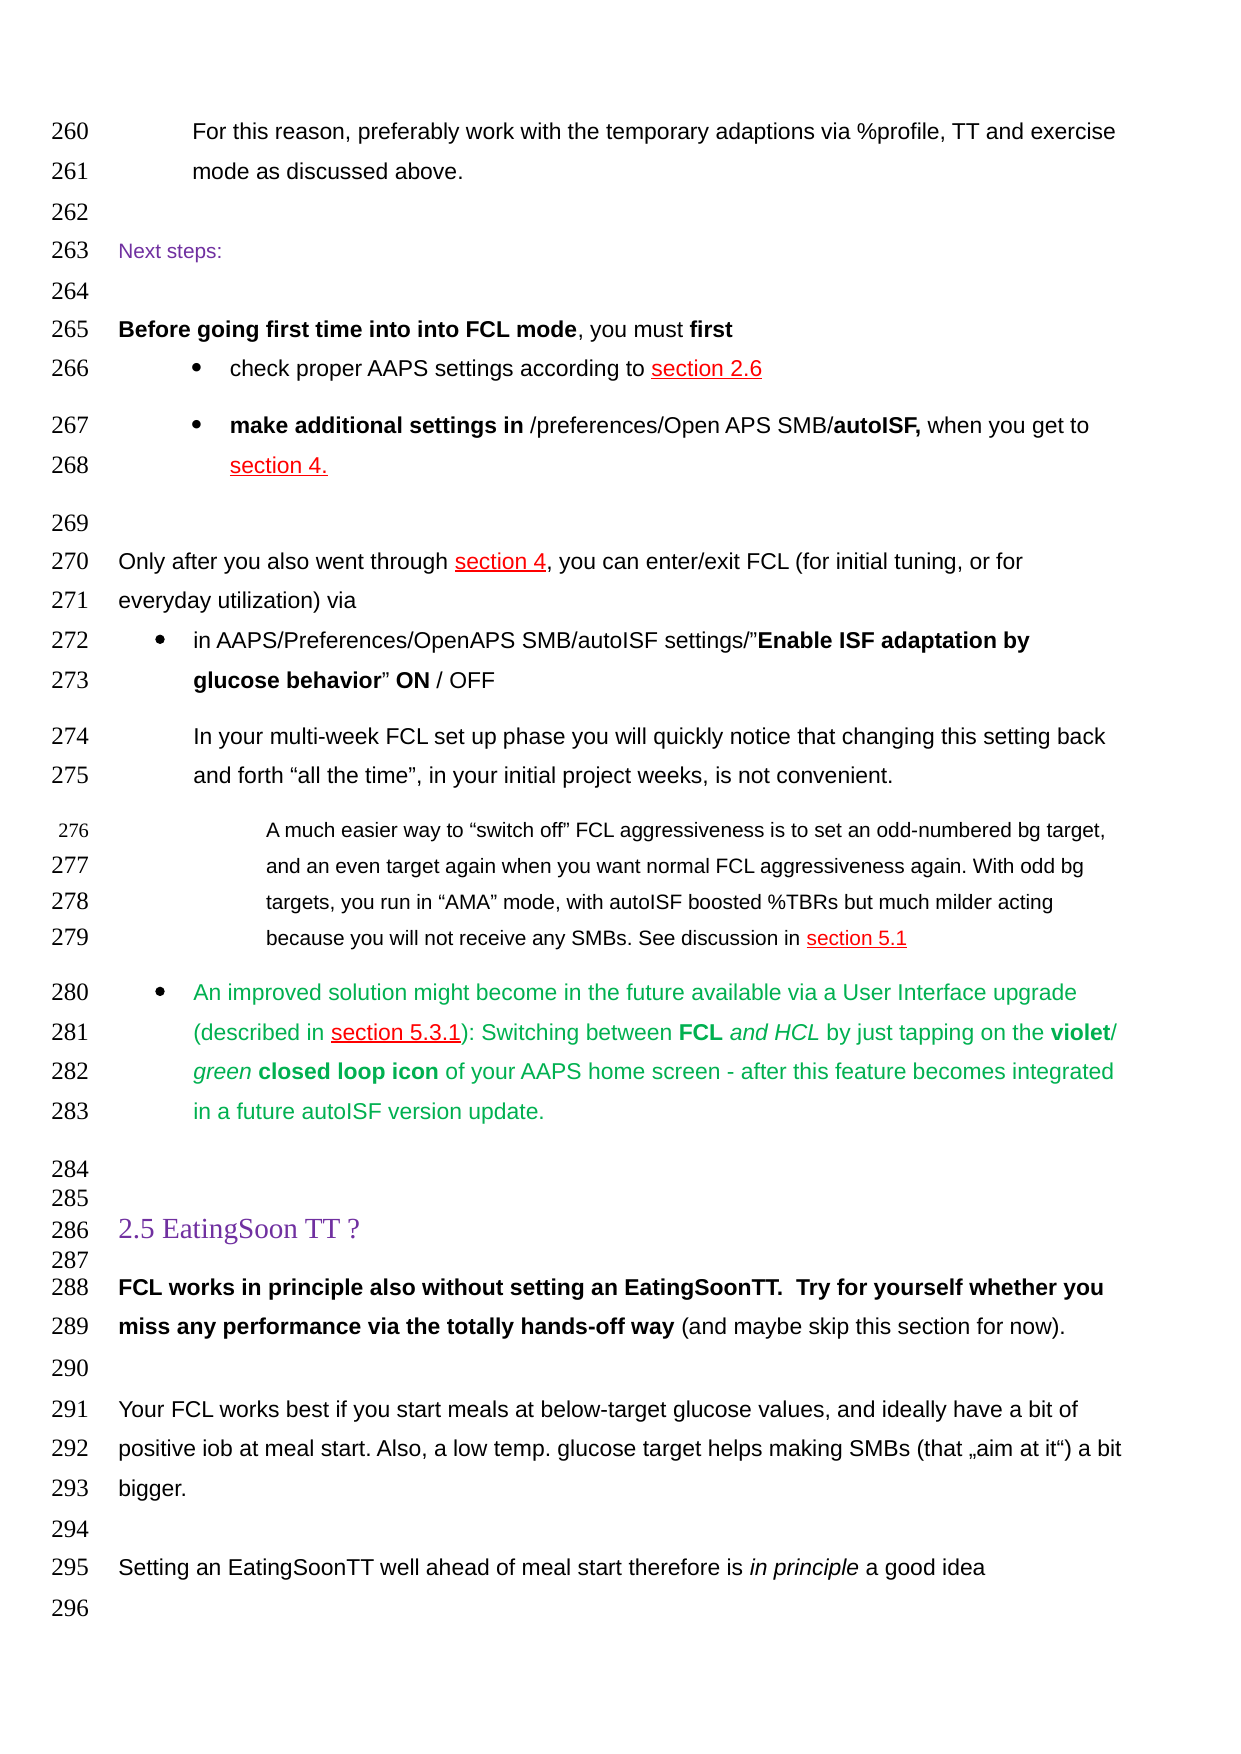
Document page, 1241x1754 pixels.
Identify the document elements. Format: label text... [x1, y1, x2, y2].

list make additional settings in /preferences/Open APS SMB/autoISF, when you get to section 4. [192, 412, 1122, 478]
text 2.5 EatingSoon TT ? [118, 1211, 1122, 1245]
list in AAPS/Preferences/OpenAPS SMB/autoISF settings/”Enable ISF adaptation by glucose behavior” ON / OFF [156, 627, 1122, 693]
text Setting an EatingSoonTT well ahead of meal start therefore is in principle a good idea [118, 1554, 1122, 1580]
text Next steps: [118, 237, 1122, 263]
text Only after you also went through section 4, you can enter/exit FCL (for initial tuning, or for everyday utilization) via [118, 548, 1122, 613]
text For this reason, preferably work with the temporary adaptions via %profile, TT and exercise mode as discussed above. [192, 118, 1122, 184]
list In your multi-week FCL set up phase you will quickly notice that changing this setting back and forth “all the time”, in your initial project weeks, is not convenient. [193, 723, 1122, 788]
list A much easier way to “switch off” FCL aggressiveness is to set an odd-numbered bg target, and an even target again when you want normal FCL aggressiveness again. With odd bg targets, you run in “AMA” mode, with autoISF boosted %TBRs but much milder acting because you will not receive any SMBs. See discussion in section 5.1 [266, 818, 1122, 950]
list An improved solution might become in the future available via a User Interface upgrade (described in section 5.3.1): Switching between FCL and HCL by just tapping on the violet/ green closed loop icon of your AAPS home screen - after this feature becomes integrated in a future autoISF version update. [156, 979, 1122, 1124]
text Your FCL works best if you start meals at below-target glucose values, and ideally have a bit of positive iob at meal start. Also, a low temp. glucose target helps making SMBs (that „aim at it“) a bit bigger. [118, 1396, 1122, 1501]
text Before going first time into into FCL mode, you must first [118, 316, 1122, 342]
text FCL works in principle also without setting an EatingSoonTT. Try for yourself whether you miss any performance via the totally hands-off way (and maybe skip this section for now). [118, 1274, 1122, 1339]
list check proper AAPS settings according to section 2.6 [192, 355, 1122, 382]
